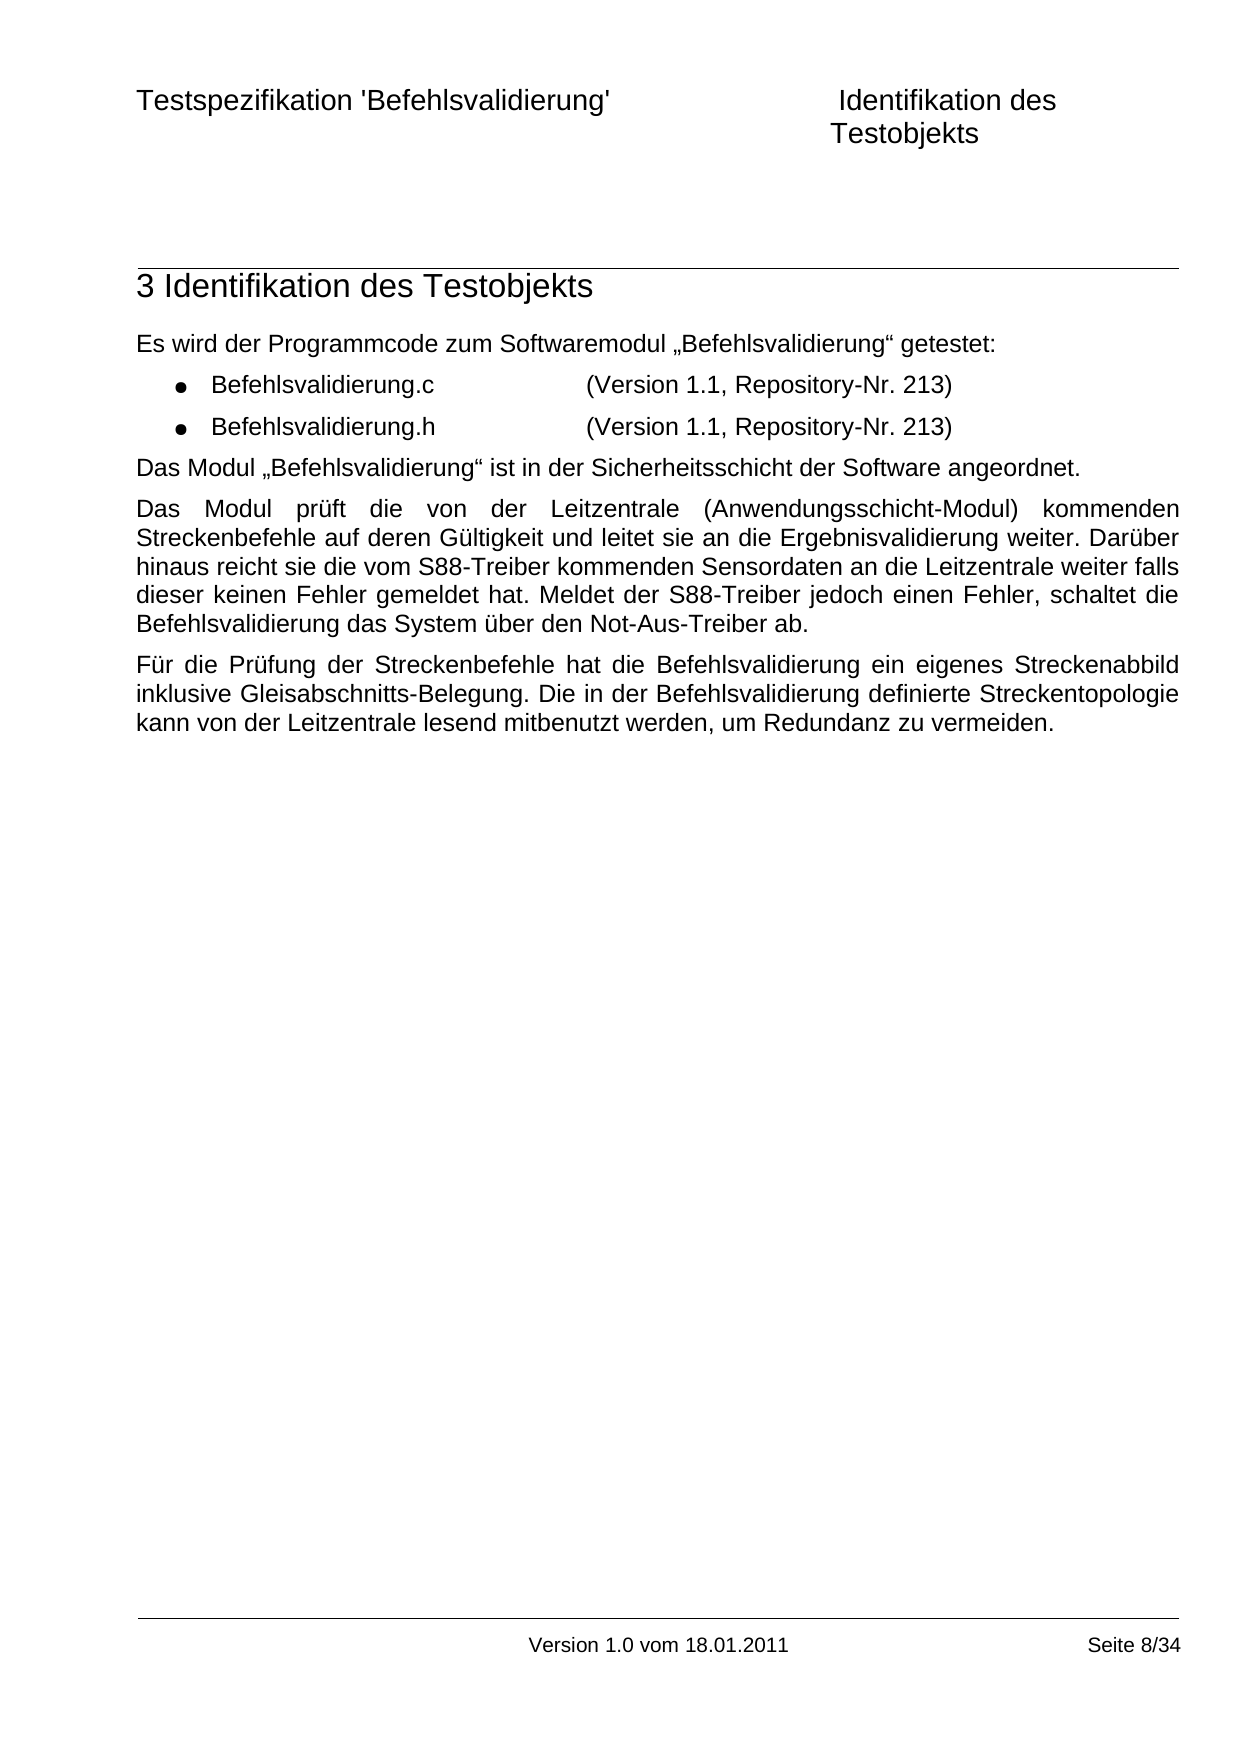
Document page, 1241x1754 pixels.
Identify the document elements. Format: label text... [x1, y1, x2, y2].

subtitle Identifikation des Testobjekts [527, 289, 1181, 304]
text Für die Prüfung der Streckenbefehle hat die Befehlsvalidierung ein eigenes Streckenabbild inklusive Gleisabschnitts-Belegung. Die in der Befehlsvalidierung definierte Streckentopologie kann von der Leitzentrale lesend mitbenutzt werden, um Redundanz zu vermeiden. [136, 651, 1181, 737]
text Das Modul prüft die von der Leitzentrale (Anwendungsschicht-Modul) kommenden Streckenbefehle auf deren Gültigkeit und leitet sie an die Ergebnisvalidierung weiter. Darüber hinaus reicht sie die vom S88-Treiber kommenden Sensordaten an die Leitzentrale weiter falls dieser keinen Fehler gemeldet hat. Meldet der S88-Treiber jedoch einen Fehler, schaltet die Befehlsvalidierung das System über den Not-Aus-Treiber ab. [136, 494, 1181, 638]
text Es wird der Programmcode zum Softwaremodul „Befehlsvalidierung“ getestet: [136, 329, 1181, 358]
list Befehlsvalidierung.c (Version 1.1, Repository-Nr. 213) [173, 371, 1181, 399]
subtitle Identifikation des Testobjekts [136, 289, 526, 304]
text Das Modul „Befehlsvalidierung“ ist in der Sicherheitsschicht der Software angeordnet. [136, 453, 1181, 482]
list Befehlsvalidierung.h (Version 1.1, Repository-Nr. 213) [173, 412, 1181, 441]
